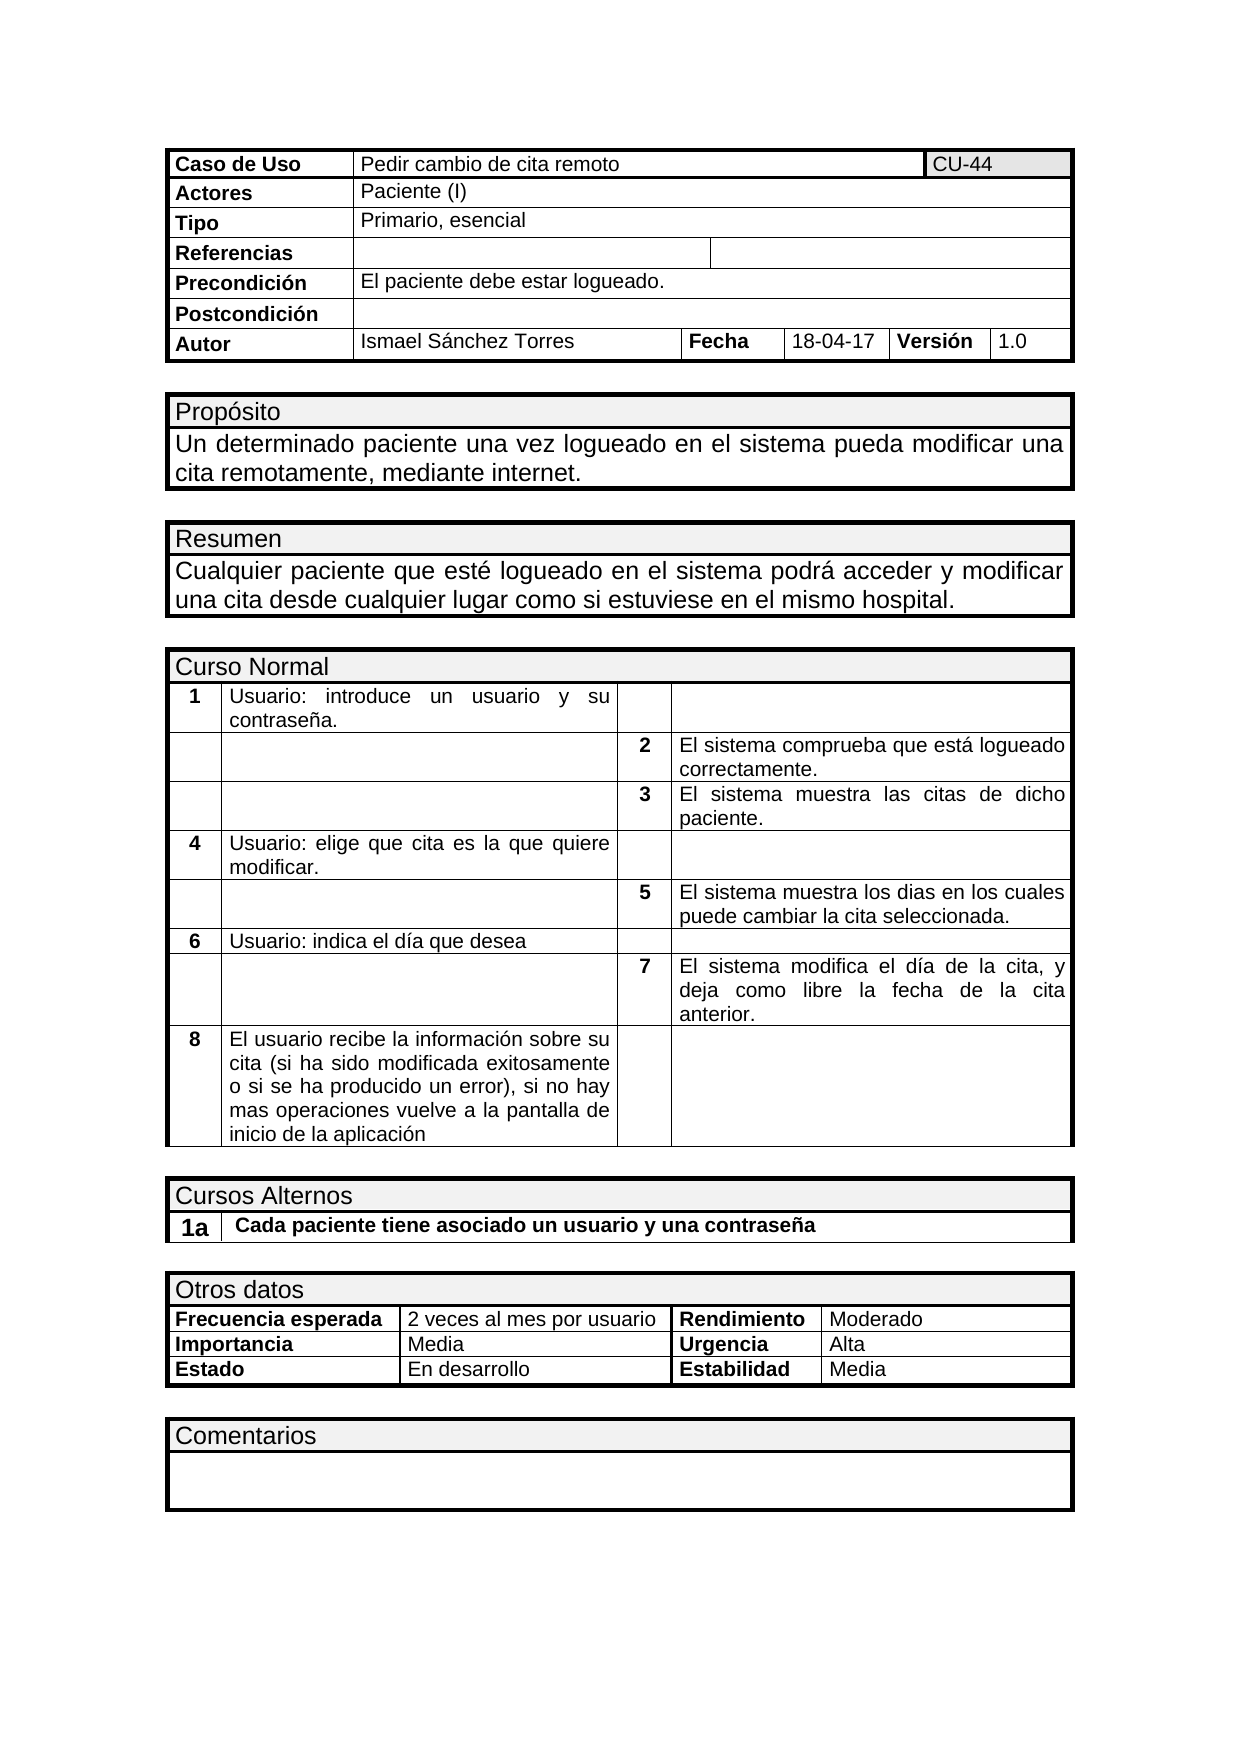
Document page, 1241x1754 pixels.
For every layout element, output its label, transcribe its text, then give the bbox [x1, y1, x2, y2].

table_cell Postcondición [170, 299, 353, 328]
table_cell [170, 1453, 1070, 1507]
table_header Curso Normal [170, 652, 1070, 681]
table_cell 2 [618, 733, 671, 781]
table_cell [618, 929, 671, 952]
table_cell El usuario recibe la información sobre su cita (si ha sido modificada exitosamente o si se ha producido un error), si no hay mas operaciones vuelve a la pantalla de inicio de la aplicación [222, 1026, 617, 1146]
table_cell [170, 954, 221, 1025]
table_cell Fecha [682, 329, 784, 359]
table_cell Usuario: introduce un usuario y su contraseña. [222, 684, 617, 732]
table_cell [618, 831, 671, 878]
table_cell Tipo [170, 208, 353, 237]
table_header Otros datos [170, 1275, 1070, 1304]
table_cell 2 veces al mes por usuario [401, 1307, 670, 1331]
table_cell Paciente (I) [354, 179, 1070, 207]
table_cell Alta [822, 1332, 1070, 1356]
table_cell Actores [170, 179, 353, 207]
table_cell 6 [170, 929, 221, 952]
table_cell Media [822, 1357, 1070, 1383]
table_header Caso de Uso [170, 152, 353, 176]
table_header Propósito [170, 397, 1070, 426]
table_cell En desarrollo [401, 1357, 670, 1383]
table_cell El paciente debe estar logueado. [354, 269, 1070, 298]
table_cell [354, 299, 1070, 328]
table_header Pedir cambio de cita remoto [354, 152, 923, 176]
table_cell 8 [170, 1026, 221, 1146]
table_cell [711, 238, 1070, 267]
table_cell Autor [170, 329, 353, 359]
table_cell Cada paciente tiene asociado un usuario y una contraseña [222, 1213, 1070, 1241]
table_cell Primario, esencial [354, 208, 1070, 237]
table_cell 1.0 [991, 329, 1070, 359]
table_cell Moderado [822, 1307, 1070, 1331]
table_cell Referencias [170, 238, 353, 267]
table_cell [672, 1026, 1070, 1146]
table_header Cursos Alternos [170, 1181, 1070, 1209]
table_cell [170, 880, 221, 927]
table_cell [222, 733, 617, 781]
table_cell Media [401, 1332, 670, 1356]
table_cell 1a [170, 1213, 221, 1241]
table_cell [170, 733, 221, 781]
table_cell Usuario: elige que cita es la que quiere modificar. [222, 831, 617, 878]
table_cell Cualquier paciente que esté logueado en el sistema podrá acceder y modificar una cita desde cualquier lugar como si estuviese en el mismo hospital. [170, 556, 1070, 614]
table_cell [222, 880, 617, 927]
table_cell Usuario: indica el día que desea [222, 929, 617, 952]
table_cell [618, 1026, 671, 1146]
table_cell El sistema comprueba que está logueado correctamente. [672, 733, 1070, 781]
table_cell Estado [170, 1357, 399, 1383]
table_cell 7 [618, 954, 671, 1025]
table_header Resumen [170, 525, 1070, 553]
table_cell 4 [170, 831, 221, 878]
table_cell El sistema muestra los dias en los cuales puede cambiar la cita seleccionada. [672, 880, 1070, 927]
table_cell El sistema modifica el día de la cita, y deja como libre la fecha de la cita anterior. [672, 954, 1070, 1025]
table_cell [618, 684, 671, 732]
table_cell [222, 954, 617, 1025]
table_cell 3 [618, 782, 671, 829]
table_cell Ismael Sánchez Torres [354, 329, 681, 359]
table_cell 18-04-17 [785, 329, 889, 359]
table_cell Un determinado paciente una vez logueado en el sistema pueda modificar una cita remotamente, mediante internet. [170, 429, 1070, 486]
table_cell Estabilidad [673, 1357, 821, 1383]
table_cell Rendimiento [673, 1307, 821, 1331]
table_cell 1 [170, 684, 221, 732]
table_header CU-44 [927, 152, 1070, 176]
table_cell Importancia [170, 1332, 399, 1356]
table_cell [222, 782, 617, 829]
table_cell [672, 831, 1070, 878]
table_cell 5 [618, 880, 671, 927]
table_cell Urgencia [673, 1332, 821, 1356]
table_cell [354, 238, 710, 267]
table_cell El sistema muestra las citas de dicho paciente. [672, 782, 1070, 829]
table_cell Precondición [170, 269, 353, 298]
table_cell Versión [890, 329, 990, 359]
table_cell [672, 684, 1070, 732]
table_cell [170, 782, 221, 829]
table_cell Frecuencia esperada [170, 1307, 399, 1331]
table_cell [672, 929, 1070, 952]
table_header Comentarios [170, 1421, 1070, 1450]
